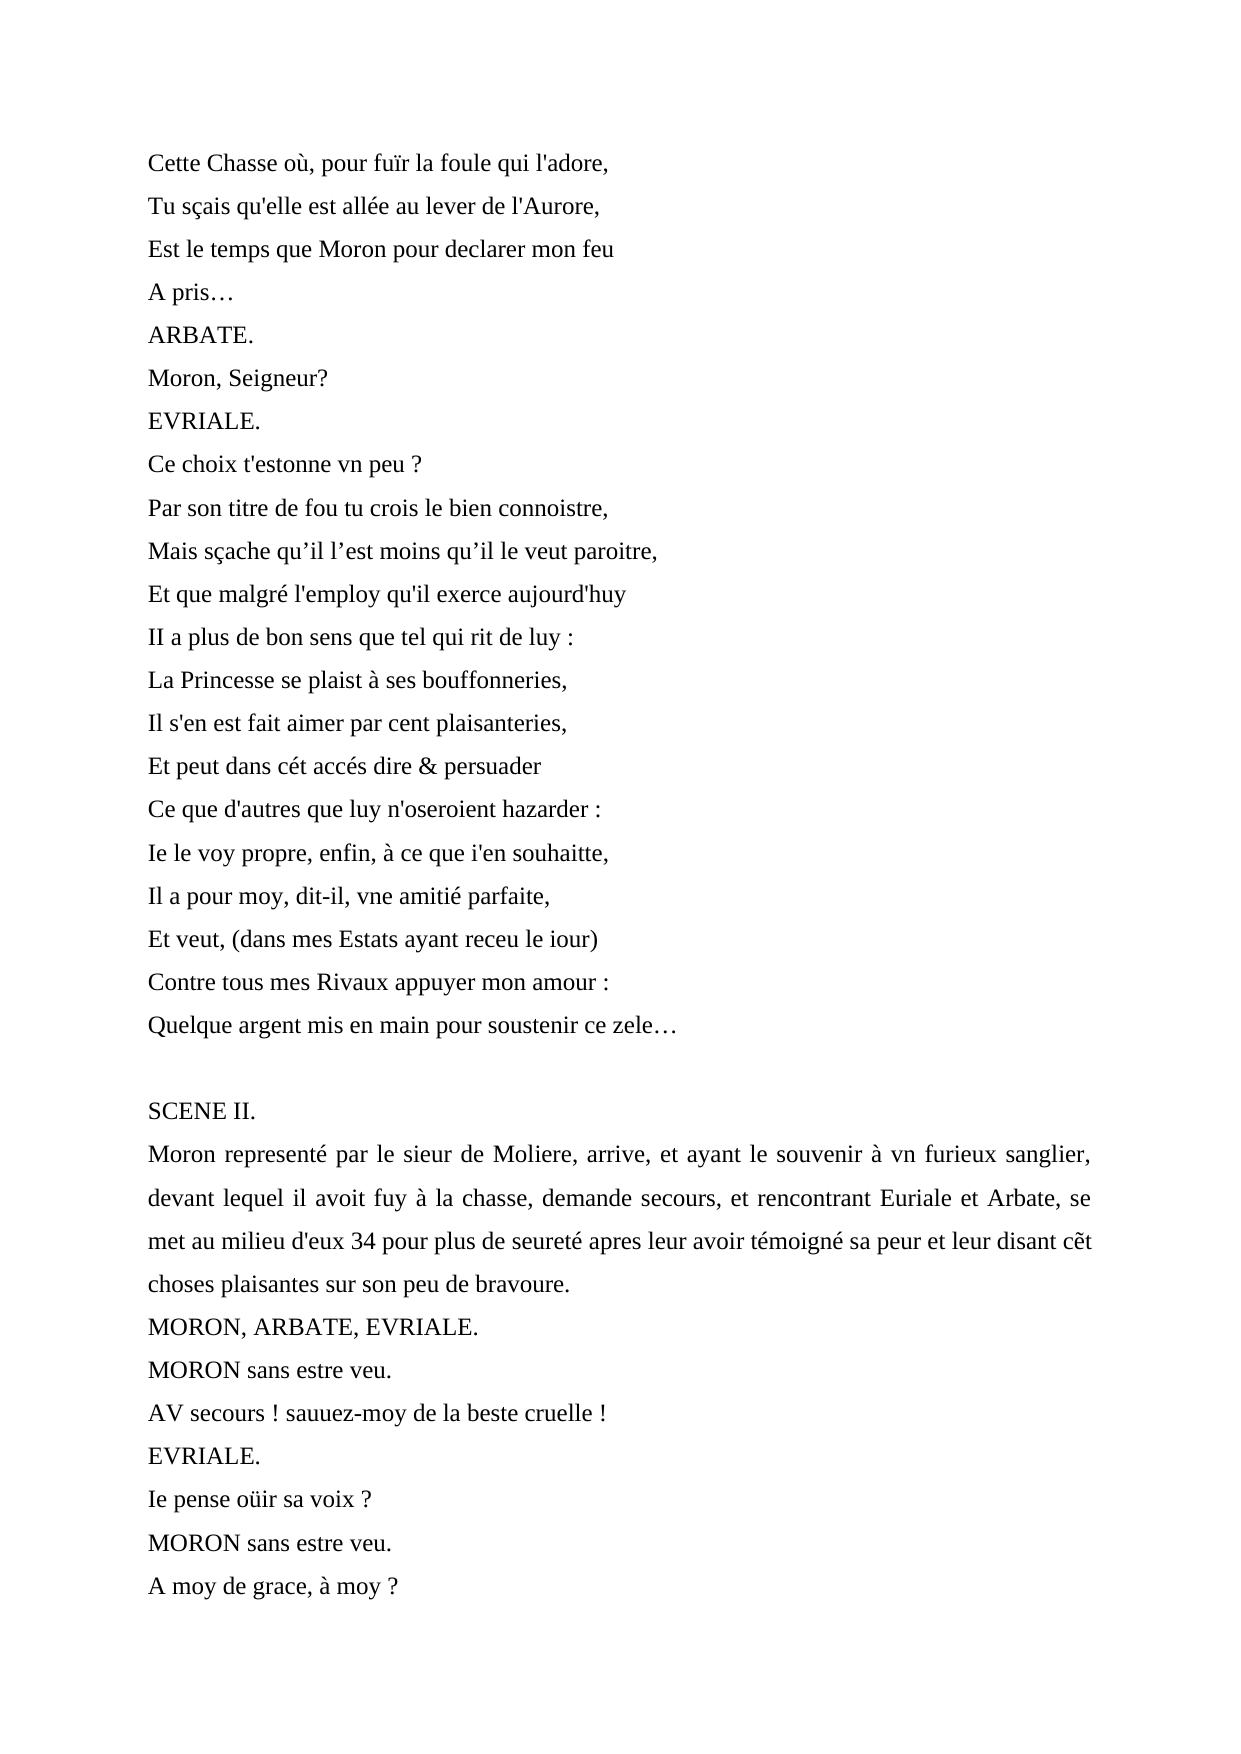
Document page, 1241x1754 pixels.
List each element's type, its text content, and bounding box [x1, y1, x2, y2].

text Ce choix t'estonne vn peu ? [148, 449, 1093, 478]
text Et que malgré l'employ qu'il exerce aujourd'huy [148, 579, 1093, 608]
text A moy de grace, à moy ? [148, 1571, 1093, 1599]
text II a plus de bon sens que tel qui rit de luy : [148, 622, 1093, 651]
text Mais sçache qu’il l’est moins qu’il le veut paroitre, [148, 536, 1093, 564]
text AV secours ! sauuez-moy de la beste cruelle ! [148, 1398, 1093, 1427]
text EVRIALE. [148, 1441, 1093, 1470]
text MORON sans estre veu. [148, 1528, 1093, 1556]
text Quelque argent mis en main pour soustenir ce zele… [148, 1010, 1093, 1039]
text ARBATE. [148, 320, 1093, 349]
text MORON sans estre veu. [148, 1355, 1093, 1384]
text Tu sçais qu'elle est allée au lever de l'Aurore, [148, 191, 1093, 219]
text MORON, ARBATE, EVRIALE. [148, 1312, 1093, 1341]
text Cette Chasse où, pour fuïr la foule qui l'adore, [148, 148, 1093, 176]
text Ie le voy propre, enfin, à ce que i'en souhaitte, [148, 838, 1093, 866]
text A pris… [148, 277, 1093, 306]
text Ce que d'autres que luy n'oseroient hazarder : [148, 794, 1093, 823]
text Et veut, (dans mes Estats ayant receu le iour) [148, 924, 1093, 953]
text SCENE II. [148, 1096, 1093, 1125]
text Il a pour moy, dit-il, vne amitié parfaite, [148, 881, 1093, 909]
text Par son titre de fou tu crois le bien connoistre, [148, 493, 1093, 521]
text Et peut dans cét accés dire & persuader [148, 751, 1093, 780]
text Ie pense oüir sa voix ? [148, 1484, 1093, 1513]
text Contre tous mes Rivaux appuyer mon amour : [148, 967, 1093, 996]
text Il s'en est fait aimer par cent plaisanteries, [148, 708, 1093, 737]
text Est le temps que Moron pour declarer mon feu [148, 234, 1093, 263]
text La Princesse se plaist à ses bouffonneries, [148, 665, 1093, 694]
text Moron, Seigneur? [148, 363, 1093, 392]
text Moron representé par le sieur de Moliere, arrive, et ayant le souvenir à vn furieux sanglier, devant lequel il avoit fuy à la chasse, demande secours, et rencontrant Euriale et Arbate, se met au milieu d'eux 34 pour plus de seureté apres leur avoir témoigné sa peur et leur disant cẽt choses plaisantes sur son peu de bravoure. [148, 1139, 1093, 1298]
text EVRIALE. [148, 406, 1093, 435]
